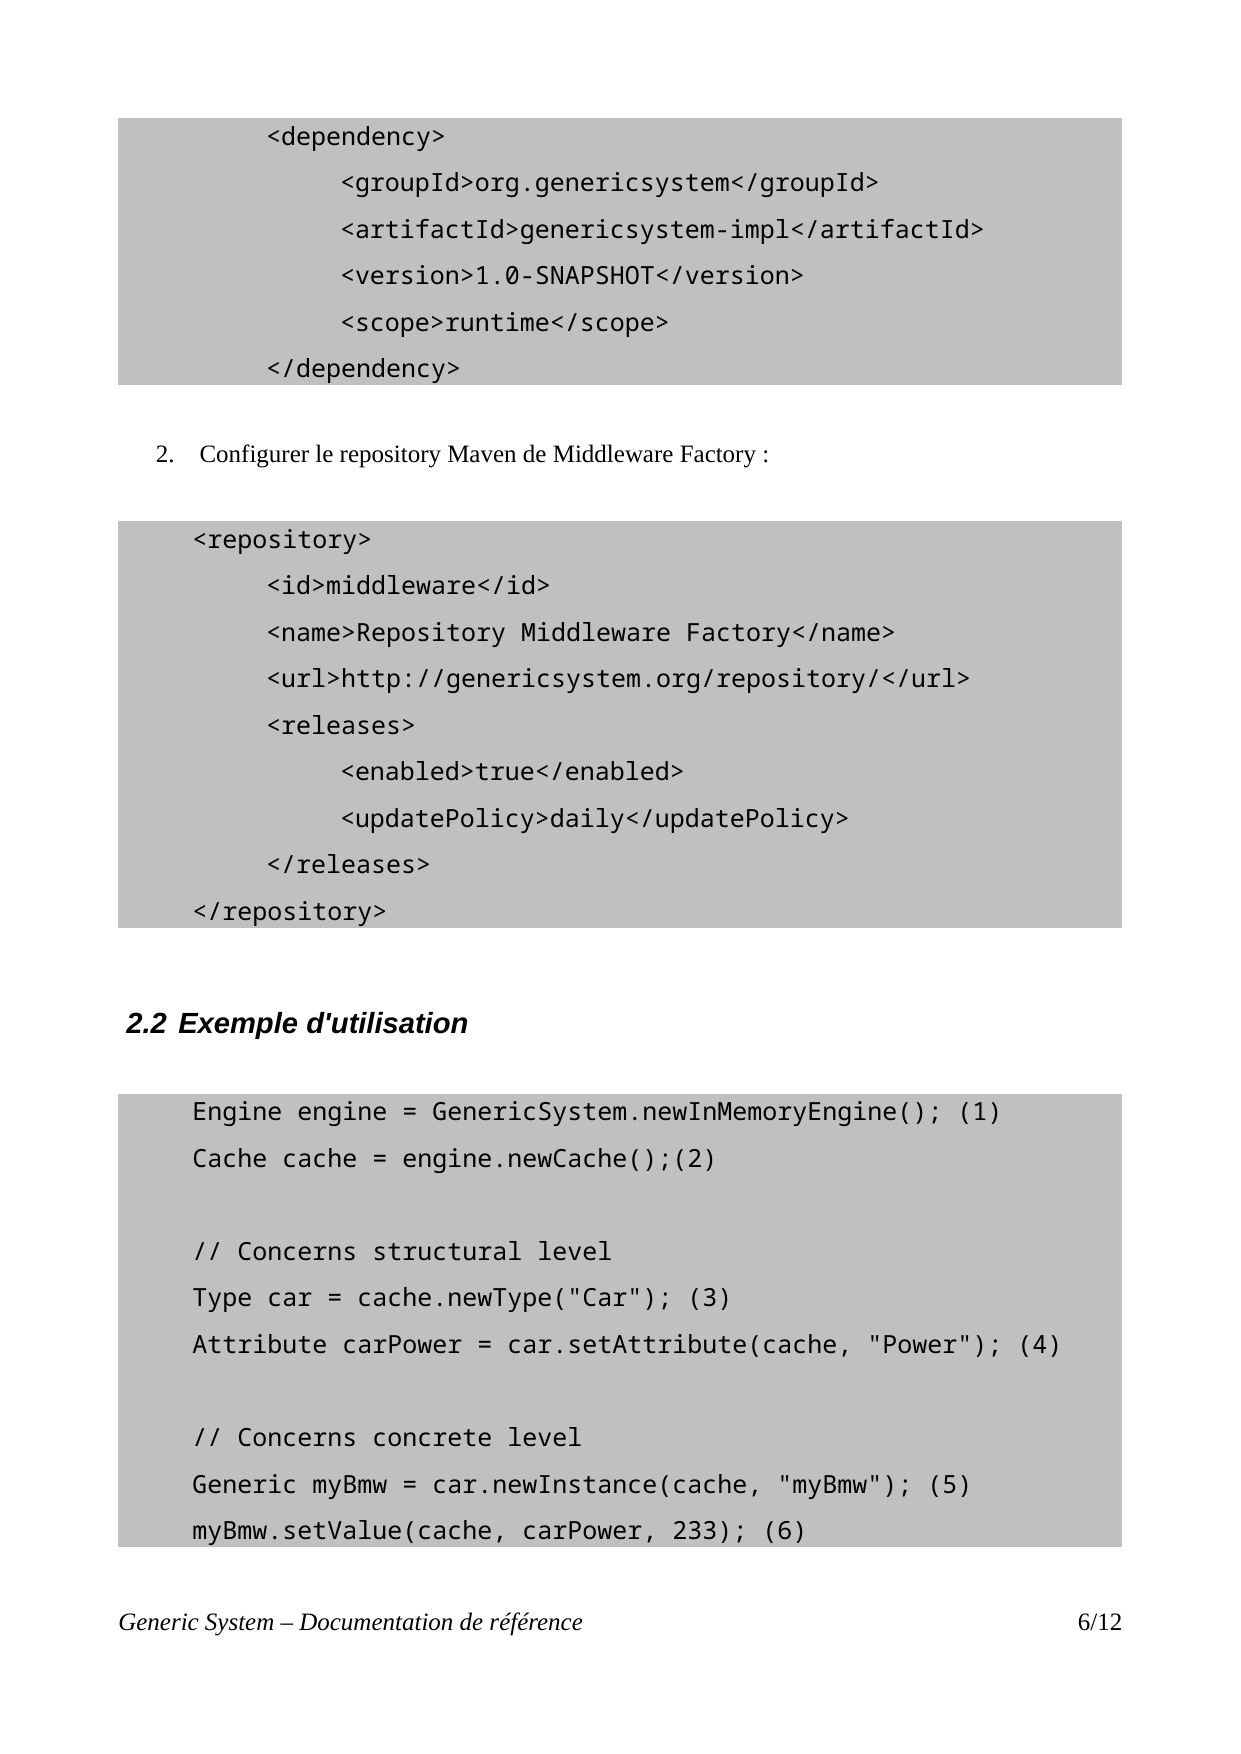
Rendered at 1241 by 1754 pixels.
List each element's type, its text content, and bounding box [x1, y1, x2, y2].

text Cache cache = engine.newCache();(2) [118, 1140, 1122, 1174]
text <groupId>org.genericsystem</groupId> [118, 165, 1122, 199]
text // Concerns concrete level [118, 1420, 1122, 1454]
text </releases> [118, 847, 1122, 881]
text Attribute carPower = car.setAttribute(cache, "Power"); (4) [118, 1327, 1122, 1361]
text <dependency> [118, 118, 1122, 152]
text Engine engine = GenericSystem.newInMemoryEngine(); (1) [118, 1094, 1122, 1128]
text <enabled>true</enabled> [118, 754, 1122, 788]
text <scope>runtime</scope> [118, 304, 1122, 338]
list Configurer le repository Maven de Middleware Factory : [156, 439, 1122, 467]
text <name>Repository Middleware Factory</name> [118, 614, 1122, 648]
text <releases> [118, 707, 1122, 742]
text <url>http://genericsystem.org/repository/</url> [118, 661, 1122, 695]
text Generic myBmw = car.newInstance(cache, "myBmw"); (5) [118, 1466, 1122, 1500]
text <repository> [118, 521, 1122, 555]
text <updatePolicy>daily</updatePolicy> [118, 801, 1122, 835]
subtitle Exemple d'utilisation [118, 1007, 1122, 1040]
text <id>middleware</id> [118, 568, 1122, 602]
text </repository> [118, 894, 1122, 928]
text // Concerns structural level [118, 1233, 1122, 1268]
text Type car = cache.newType("Car"); (3) [118, 1280, 1122, 1314]
text <version>1.0-SNAPSHOT</version> [118, 258, 1122, 292]
text myBmw.setValue(cache, carPower, 233); (6) [118, 1513, 1122, 1547]
text </dependency> [118, 351, 1122, 385]
text <artifactId>genericsystem-impl</artifactId> [118, 211, 1122, 245]
